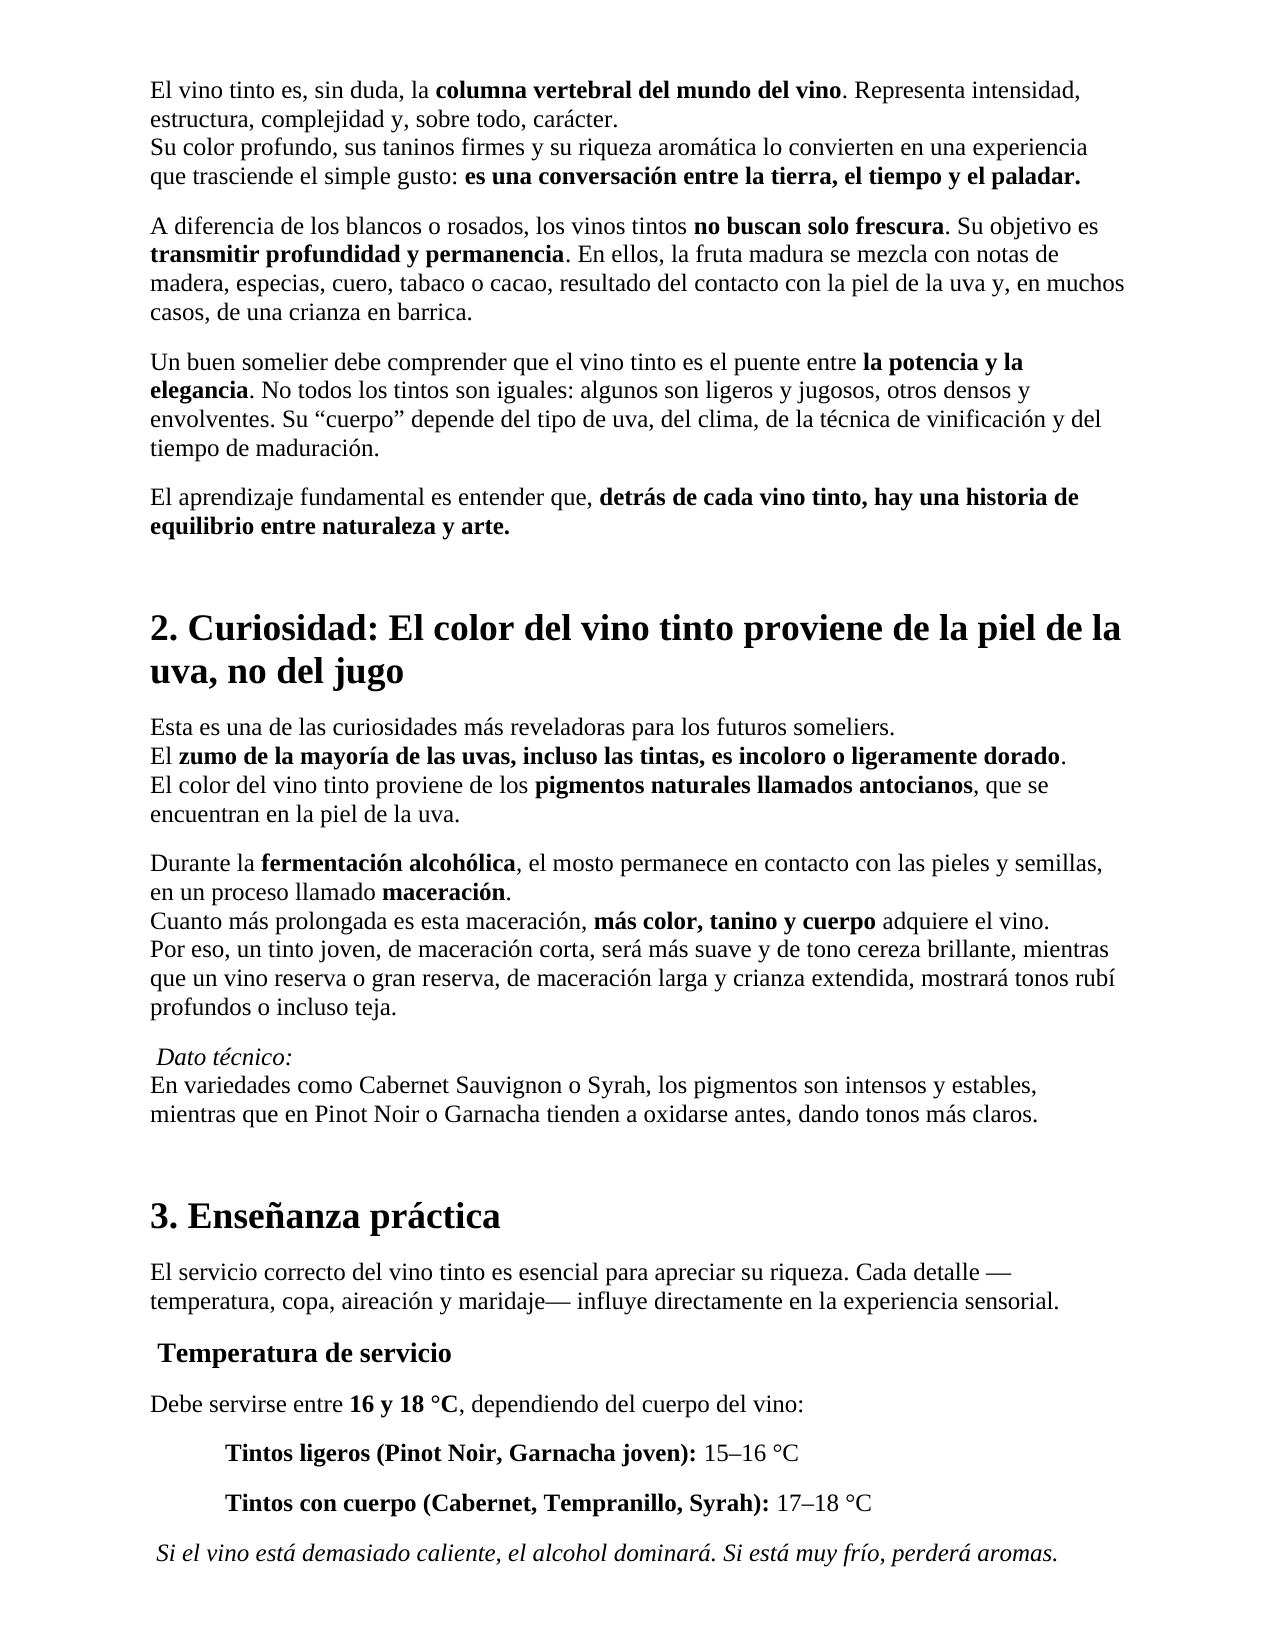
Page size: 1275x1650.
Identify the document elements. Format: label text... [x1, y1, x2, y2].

text Dato técnico: En variedades como Cabernet Sauvignon o Syrah, los pigmentos son intensos y estables, mientras que en Pinot Noir o Garnacha tienden a oxidarse antes, dando tonos más claros. [150, 1042, 1125, 1128]
text Un buen somelier debe comprender que el vino tinto es el puente entre la potencia y la elegancia. No todos los tintos son iguales: algunos son ligeros y jugosos, otros densos y envolventes. Su “cuerpo” depende del tipo de uva, del clima, de la técnica de vinificación y del tiempo de maduración. [150, 347, 1125, 462]
text 2. Curiosidad: El color del vino tinto proviene de la piel de la uva, no del jugo [150, 605, 1125, 692]
text 3. Enseñanza práctica [150, 1193, 1125, 1236]
text Debe servirse entre 16 y 18 °C, dependiendo del cuerpo del vino: [150, 1389, 1125, 1418]
text El vino tinto es, sin duda, la columna vertebral del mundo del vino. Representa intensidad, estructura, complejidad y, sobre todo, carácter. Su color profundo, sus taninos firmes y su riqueza aromática lo convierten en una experiencia que trasciende el simple gusto: es una conversación entre la tierra, el tiempo y el paladar. [150, 75, 1125, 190]
list Tintos con cuerpo (Cabernet, Tempranillo, Syrah): 17–18 °C [187, 1488, 1125, 1517]
text Si el vino está demasiado caliente, el alcohol dominará. Si está muy frío, perderá aromas. [150, 1538, 1125, 1566]
text Temperatura de servicio [150, 1336, 1125, 1368]
text El aprendizaje fundamental es entender que, detrás de cada vino tinto, hay una historia de equilibrio entre naturaleza y arte. [150, 482, 1125, 540]
text A diferencia de los blancos o rosados, los vinos tintos no buscan solo frescura. Su objetivo es transmitir profundidad y permanencia. En ellos, la fruta madura se mezcla con notas de madera, especias, cuero, tabaco o cacao, resultado del contacto con la piel de la uva y, en muchos casos, de una crianza en barrica. [150, 211, 1125, 326]
list Tintos ligeros (Pinot Noir, Garnacha joven): 15–16 °C [187, 1438, 1125, 1467]
text Durante la fermentación alcohólica, el mosto permanece en contacto con las pieles y semillas, en un proceso llamado maceración. Cuanto más prolongada es esta maceración, más color, tanino y cuerpo adquiere el vino. Por eso, un tinto joven, de maceración corta, será más suave y de tono cereza brillante, mientras que un vino reserva o gran reserva, de maceración larga y crianza extendida, mostrará tonos rubí profundos o incluso teja. [150, 848, 1125, 1021]
text Esta es una de las curiosidades más reveladoras para los futuros someliers. El zumo de la mayoría de las uvas, incluso las tintas, es incoloro o ligeramente dorado. El color del vino tinto proviene de los pigmentos naturales llamados antocianos, que se encuentran en la piel de la uva. [150, 712, 1125, 827]
text El servicio correcto del vino tinto es esencial para apreciar su riqueza. Cada detalle —temperatura, copa, aireación y maridaje— influye directamente en la experiencia sensorial. [150, 1257, 1125, 1315]
